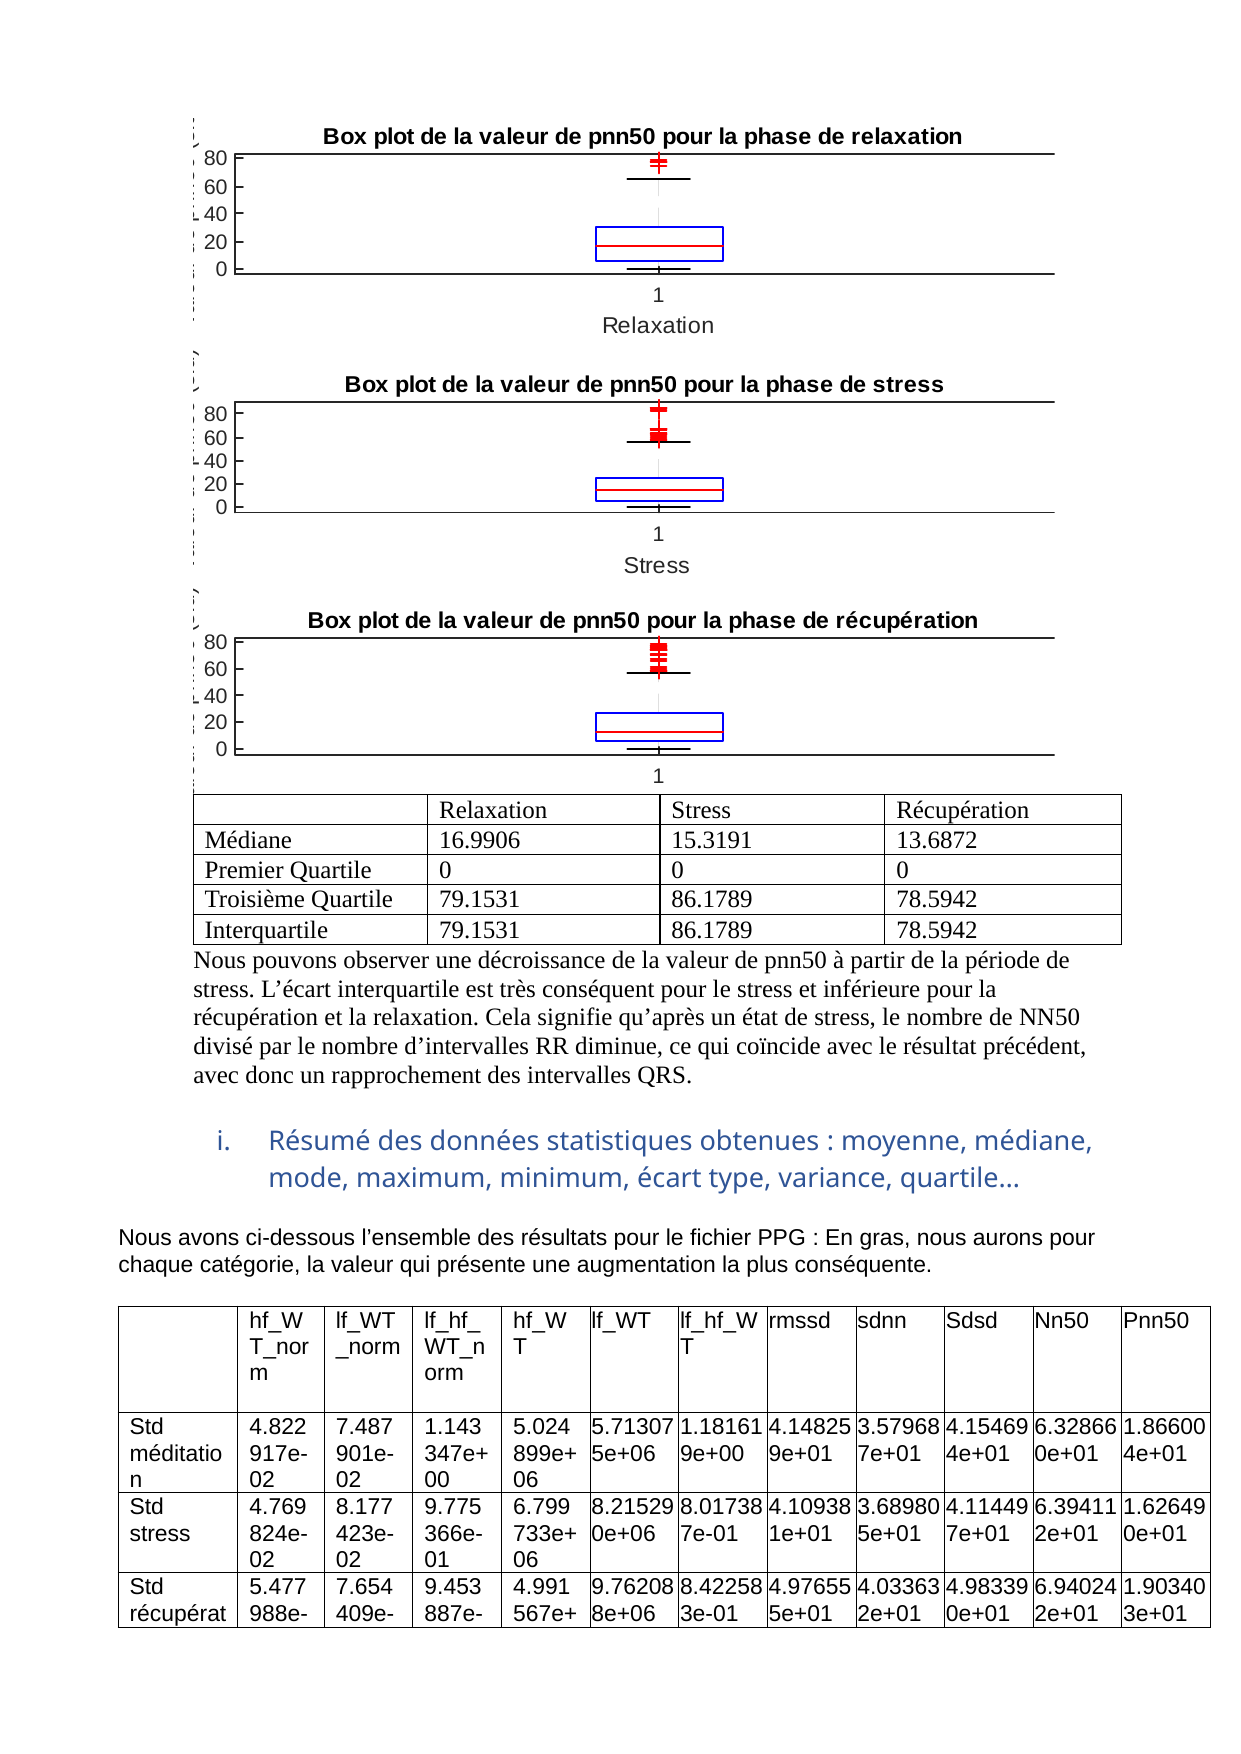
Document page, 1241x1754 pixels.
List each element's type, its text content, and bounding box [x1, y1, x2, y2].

table_cell 15.3191 [661, 825, 884, 854]
table_cell 79.1531 [428, 915, 659, 944]
table_cell 4.822917e-02 [238, 1413, 324, 1492]
table_cell 1.143347e+00 [413, 1413, 501, 1492]
table_cell 1.866004e+01 [1122, 1413, 1210, 1492]
table_cell 4.154694e+01 [945, 1413, 1033, 1492]
table_cell 5.477988e- [238, 1573, 324, 1627]
table_cell Interquartile [194, 915, 427, 944]
list Résumé des données statistiques obtenues : moyenne, médiane, mode, maximum, minimum, écart type, variance, quartile… [231, 1122, 1122, 1195]
table_cell 1.903403e+01 [1122, 1573, 1210, 1627]
text Nous pouvons observer une décroissance de la valeur de pnn50 à partir de la période de stress. L’écart interquartile est très conséquent pour le stress et inférieure pour la récupération et la relaxation. Cela signifie qu’après un état de stress, le nombre de NN50 divisé par le nombre d’intervalles RR diminue, ce qui coïncide avec le résultat précédent, avec donc un rapprochement des intervalles QRS. [193, 945, 1122, 1089]
table_cell 5.024899e+06 [502, 1413, 590, 1492]
table_cell 7.487901e-02 [325, 1413, 412, 1492]
table_header Pnn50 [1122, 1307, 1210, 1412]
table_header sdnn [857, 1307, 944, 1412]
table_cell 78.5942 [885, 885, 1121, 914]
table_cell Premier Quartile [194, 855, 427, 883]
table_header lf_hf_WT_norm [413, 1307, 501, 1412]
table_cell 3.689805e+01 [857, 1493, 944, 1572]
table_cell Std récupérat [119, 1573, 237, 1627]
table_header lf_hf_WT [679, 1307, 767, 1412]
table_cell 4.148259e+01 [768, 1413, 856, 1492]
table_header lf_WT [591, 1307, 678, 1412]
table_cell 1.626490e+01 [1122, 1493, 1210, 1572]
table_cell 0 [661, 855, 884, 883]
table_cell 8.177423e-02 [325, 1493, 412, 1572]
table_cell 6.940242e+01 [1034, 1573, 1121, 1627]
table_cell 0 [885, 855, 1121, 883]
table_cell 78.5942 [885, 915, 1121, 944]
table_cell 0 [428, 855, 659, 883]
table_cell 6.394112e+01 [1034, 1493, 1121, 1572]
table_cell 3.579687e+01 [857, 1413, 944, 1492]
table_header hf_WT_norm [238, 1307, 324, 1412]
table_cell Std stress [119, 1493, 237, 1572]
table_cell 4.769824e-02 [238, 1493, 324, 1572]
table_cell 8.017387e-01 [679, 1493, 767, 1572]
table_cell 16.9906 [428, 825, 659, 854]
table_cell 9.453887e- [413, 1573, 501, 1627]
table_cell 8.215290e+06 [591, 1493, 678, 1572]
table_cell 4.983390e+01 [945, 1573, 1033, 1627]
table_cell 8.422583e-01 [679, 1573, 767, 1627]
table_cell 6.799733e+06 [502, 1493, 590, 1572]
table_header hf_WT [502, 1307, 590, 1412]
table_header Récupération [885, 795, 1121, 824]
table_header [194, 795, 427, 824]
table_cell 86.1789 [661, 885, 884, 914]
table_header Sdsd [945, 1307, 1033, 1412]
table_header Nn50 [1034, 1307, 1121, 1412]
table_header Stress [661, 795, 884, 824]
table_cell 9.762088e+06 [591, 1573, 678, 1627]
table_cell 1.181619e+00 [679, 1413, 767, 1492]
table_cell 7.654409e- [325, 1573, 412, 1627]
table_cell 5.713075e+06 [591, 1413, 678, 1492]
table_cell Médiane [194, 825, 427, 854]
table_cell 6.328660e+01 [1034, 1413, 1121, 1492]
table_cell 4.114497e+01 [945, 1493, 1033, 1572]
table_cell 4.109381e+01 [768, 1493, 856, 1572]
table_cell Std méditation [119, 1413, 237, 1492]
table_header rmssd [768, 1307, 856, 1412]
table_cell 4.991567e+ [502, 1573, 590, 1627]
table_cell 4.033632e+01 [857, 1573, 944, 1627]
table_cell 13.6872 [885, 825, 1121, 854]
table_cell Troisième Quartile [194, 885, 427, 914]
table_cell 79.1531 [428, 885, 659, 914]
table_cell 9.775366e-01 [413, 1493, 501, 1572]
table_header [119, 1307, 237, 1412]
table_header Relaxation [428, 795, 659, 824]
table_cell 86.1789 [661, 915, 884, 944]
table_header lf_WT_norm [325, 1307, 412, 1412]
table_cell 4.976555e+01 [768, 1573, 856, 1627]
text Nous avons ci-dessous l’ensemble des résultats pour le fichier PPG : En gras, nous aurons pour chaque catégorie, la valeur qui présente une augmentation la plus conséquente. [118, 1224, 1122, 1277]
